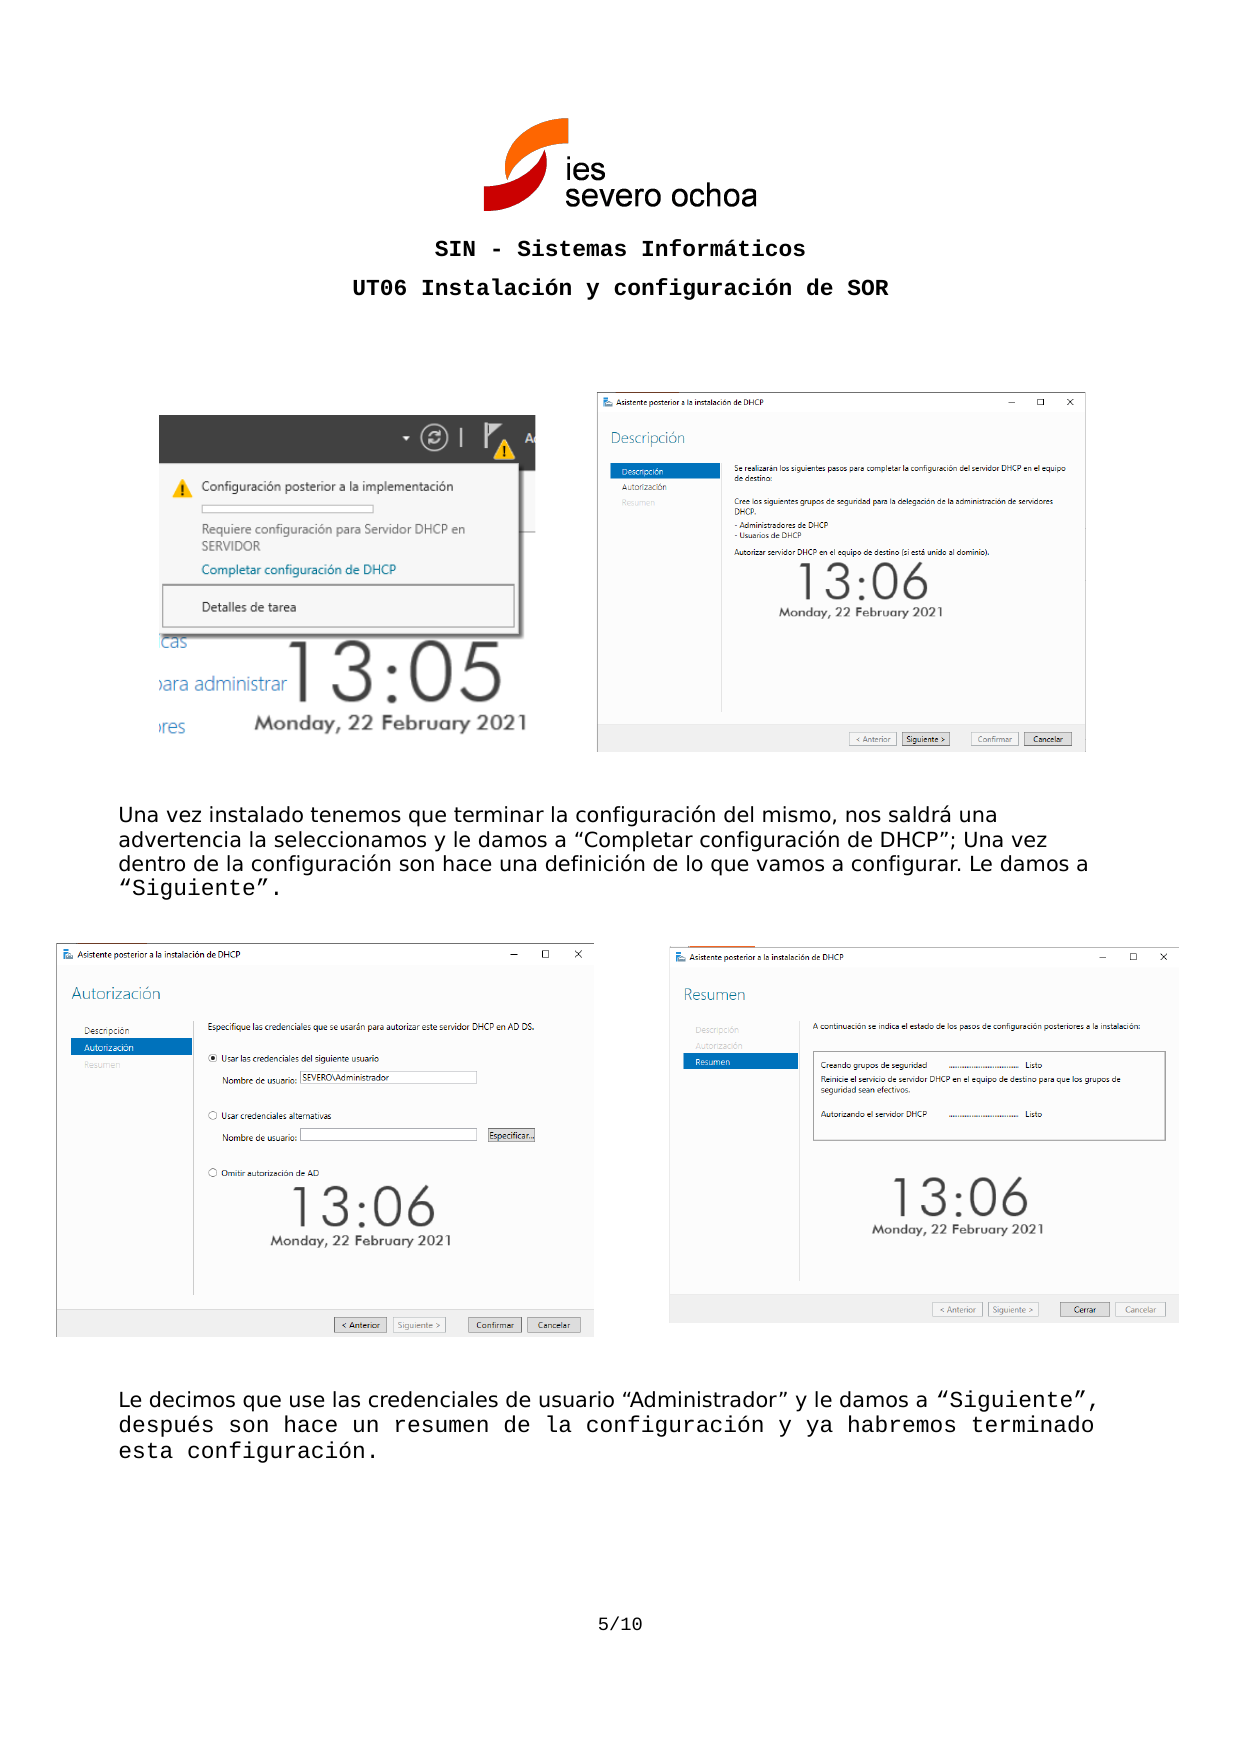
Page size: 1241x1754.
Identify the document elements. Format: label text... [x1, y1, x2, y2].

picture [596, 392, 1086, 752]
text Una vez instalado tenemos que terminar la configuración del mismo, nos saldrá una advertencia la seleccionamos y le damos a “Completar configuración de DHCP”; Una vez dentro de la configuración son hace una definición de lo que vamos a configurar. Le damos a “Siguiente”. [118, 803, 1122, 902]
picture [669, 946, 1179, 1323]
picture [56, 943, 594, 1337]
text Le decimos que use las credenciales de usuario “Administrador” y le damos a “Siguiente”, después son hace un resumen de la configuración y ya habremos terminado esta configuración. [118, 1388, 1122, 1466]
picture [483, 118, 757, 211]
picture [159, 415, 536, 743]
